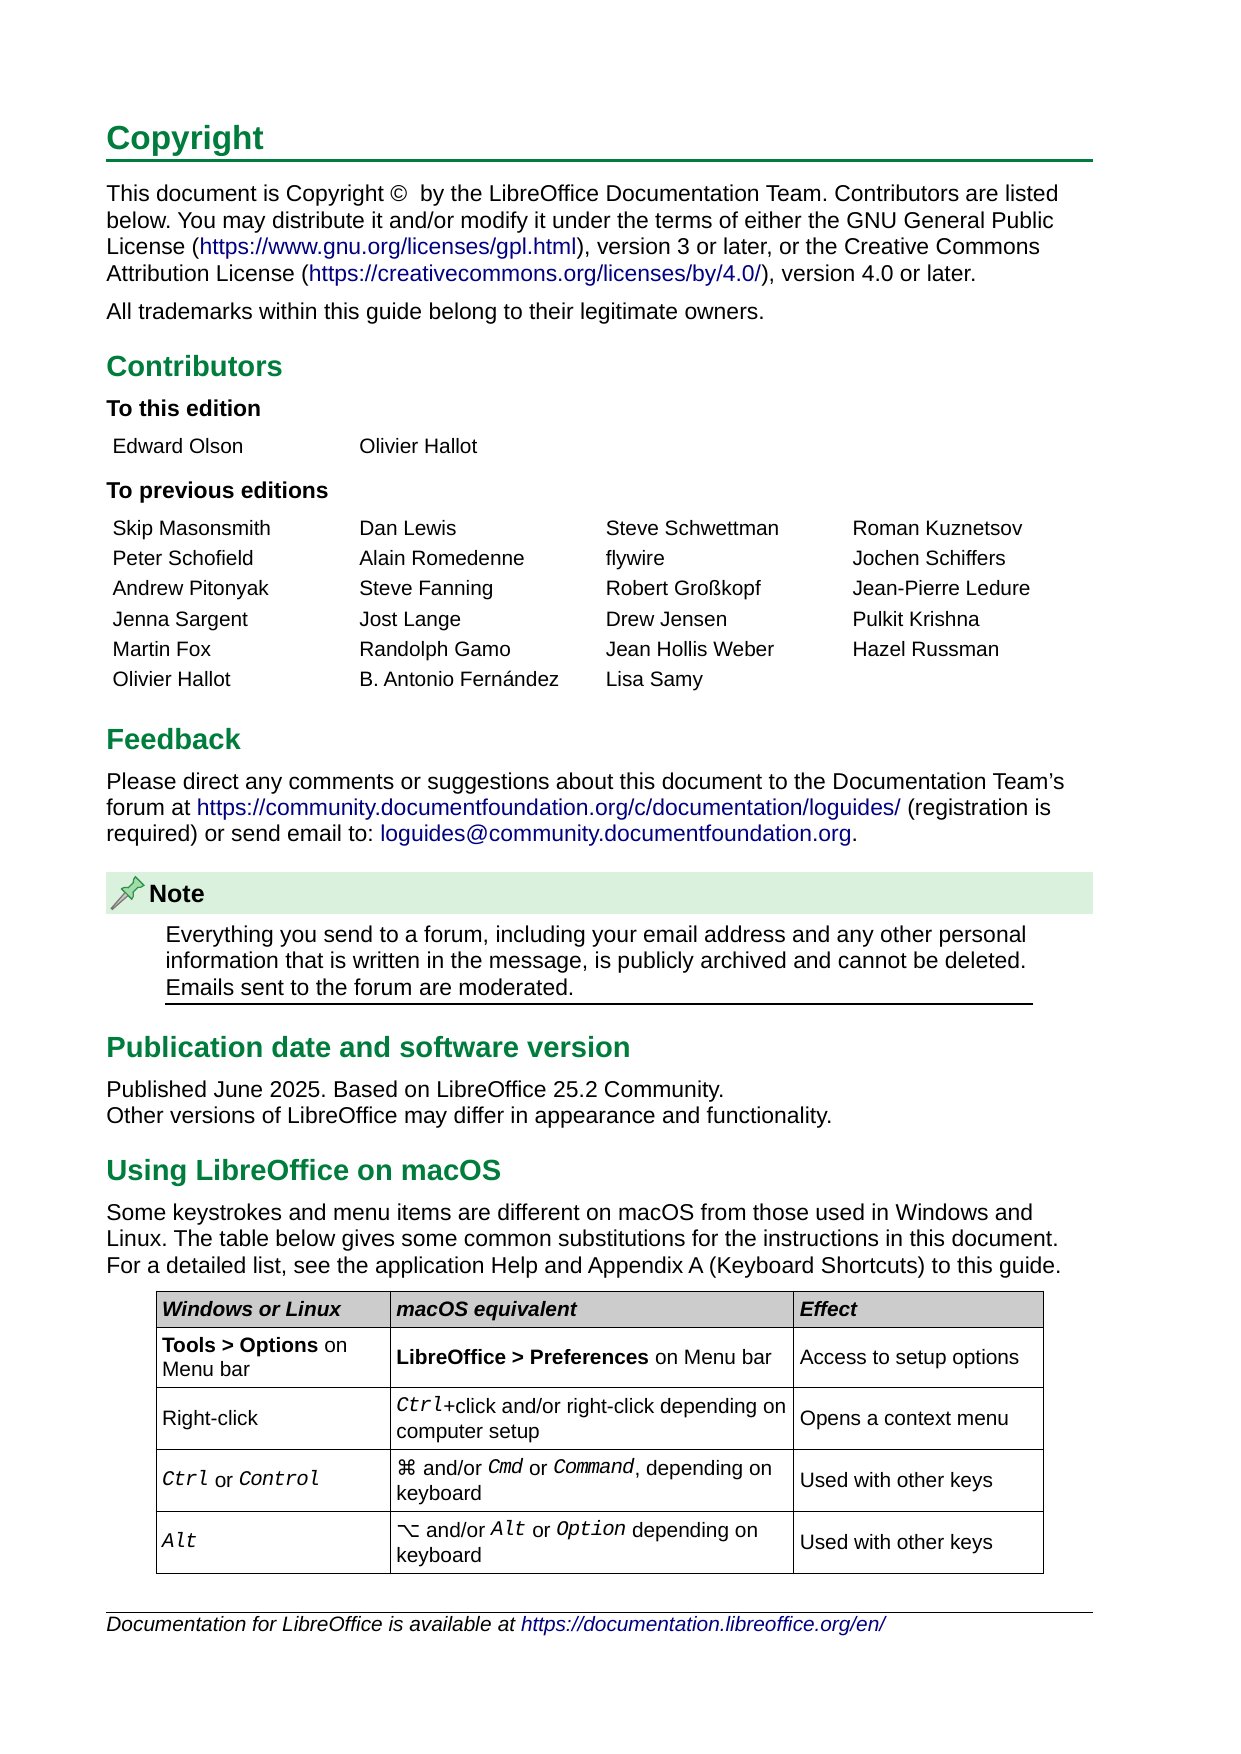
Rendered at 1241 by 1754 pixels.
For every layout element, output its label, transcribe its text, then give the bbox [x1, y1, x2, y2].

table_cell ⌥ and/or Alt or Option depending on keyboard [391, 1512, 793, 1573]
table_header [846, 434, 1093, 464]
table_cell Tools > Options on Menu bar [157, 1328, 390, 1387]
table_cell Olivier Hallot [106, 667, 353, 697]
table_header Windows or Linux [157, 1292, 390, 1327]
table_cell Used with other keys [794, 1512, 1043, 1573]
text Published June 2025. Based on LibreOffice 25.2 Community. Other versions of LibreOffice may differ in appearance and functionality. [106, 1076, 1093, 1128]
table_cell Andrew Pitonyak [106, 576, 353, 606]
table_header Steve Schwettman [599, 516, 846, 546]
table_cell flywire [599, 546, 846, 576]
table_header ‍Edward Olson [106, 434, 353, 464]
table_cell Martin Fox [106, 637, 353, 667]
table_cell Right-click [157, 1388, 390, 1449]
table_header Dan Lewis [353, 516, 599, 546]
table_cell Randolph Gamo [353, 637, 599, 667]
table_cell Hazel Russman [846, 637, 1093, 667]
subtitle Using LibreOffice on macOS [106, 1153, 1093, 1187]
text Some keystrokes and menu items are different on macOS from those used in Windows and Linux. The table below gives some common substitutions for the instructions in this document. For a detailed list, see the application Help and Appendix A (Keyboard Shortcuts) to this guide. [106, 1199, 1093, 1278]
table_cell LibreOffice > Preferences on Menu bar [391, 1328, 793, 1387]
table_cell Jost Lange [353, 606, 599, 637]
subtitle Contributors [106, 349, 1093, 383]
table_cell [846, 667, 1093, 697]
table_header [599, 434, 846, 464]
table_cell Lisa Samy [599, 667, 846, 697]
table_cell Peter Schofield [106, 546, 353, 576]
subtitle Note [148, 872, 1093, 914]
table_cell Drew Jensen [599, 606, 846, 637]
table_header Skip Masonsmith [106, 516, 353, 546]
table_cell Jean Hollis Weber [599, 637, 846, 667]
table_cell ⌘ and/or Cmd or Command, depending on keyboard [391, 1450, 793, 1511]
table_header macOS equivalent [391, 1292, 793, 1327]
text To this edition [106, 395, 1093, 422]
subtitle Publication date and software version [106, 1029, 1093, 1063]
text Everything you send to a forum, including your email address and any other personal information that is written in the message, is publicly archived and cannot be deleted. Emails sent to the forum are moderated. [165, 921, 1033, 1003]
table_cell Used with other keys [794, 1450, 1043, 1511]
text All trademarks within this guide belong to their legitimate owners. [106, 298, 1093, 325]
table_cell Alt [157, 1512, 390, 1573]
table_cell Ctrl+click and/or right-click depending on computer setup [391, 1388, 793, 1449]
text This document is Copyright © by the LibreOffice Documentation Team. Contributors are listed below. You may distribute it and/or modify it under the terms of either the GNU General Public License (https://www.gnu.org/licenses/gpl.html), version 3 or later, or the Creative Commons Attribution License (https://creativecommons.org/licenses/by/4.0/), version 4.0 or later. [106, 180, 1093, 286]
table_cell Jochen Schiffers [846, 546, 1093, 576]
table_cell Robert Großkopf [599, 576, 846, 606]
table_header Olivier Hallot [353, 434, 599, 464]
table_cell Pulkit Krishna [846, 606, 1093, 637]
subtitle Copyright [106, 118, 1093, 159]
table_header Effect [794, 1292, 1043, 1327]
table_cell B. Antonio Fernández [353, 667, 599, 697]
text To previous editions [106, 477, 1093, 503]
subtitle Feedback [106, 722, 1093, 755]
table_cell Alain Romedenne [353, 546, 599, 576]
table_cell Opens a context menu [794, 1388, 1043, 1449]
table_cell Ctrl or Control [157, 1450, 390, 1511]
table_cell Access to setup options [794, 1328, 1043, 1387]
table_cell Jenna Sargent [106, 606, 353, 637]
text Please direct any comments or suggestions about this document to the Documentation Team’s forum at https://community.documentfoundation.org/c/documentation/loguides/ (registration is required) or send email to: loguides@community.documentfoundation.org. [106, 768, 1093, 847]
table_header Roman Kuznetsov [846, 516, 1093, 546]
table_cell Jean-Pierre Ledure [846, 576, 1093, 606]
table_cell Steve Fanning [353, 576, 599, 606]
